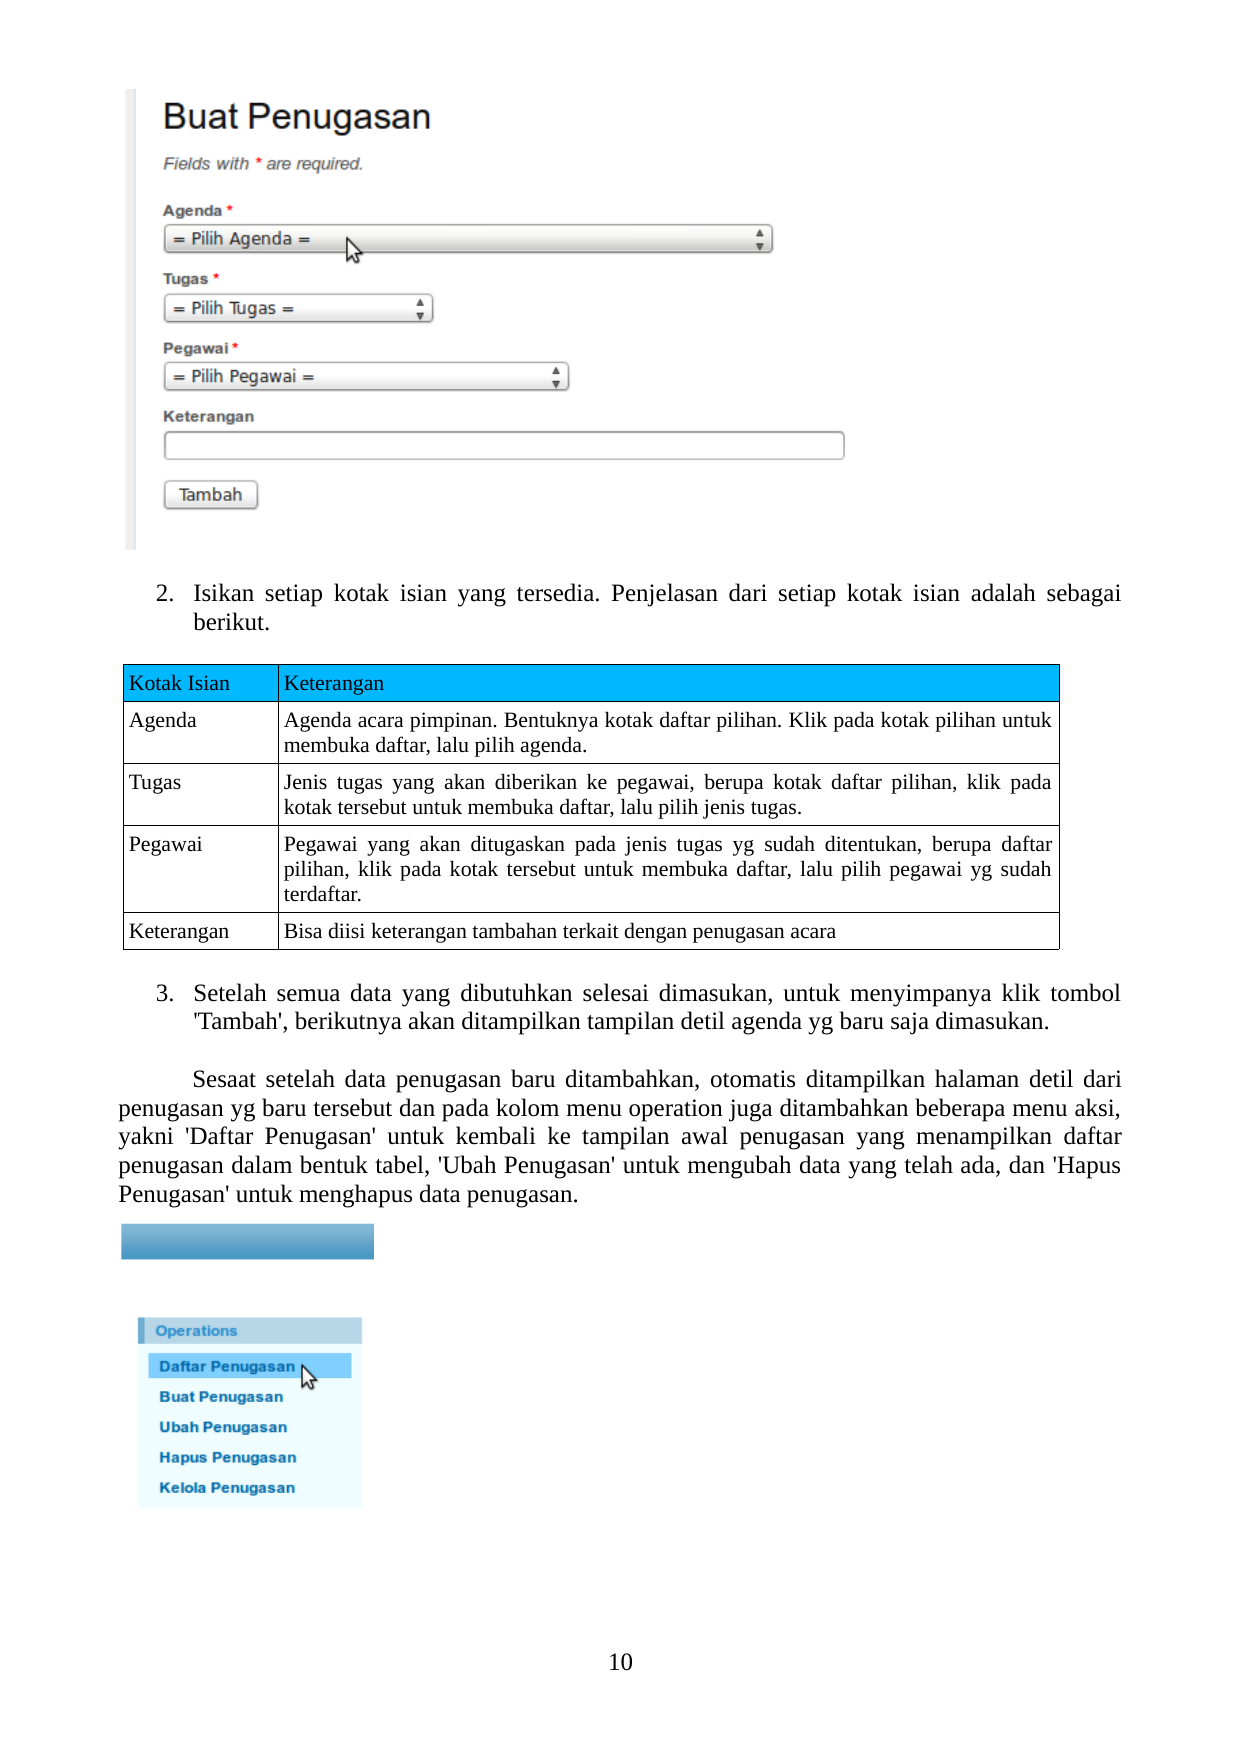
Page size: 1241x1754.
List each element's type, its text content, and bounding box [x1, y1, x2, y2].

table_header Kotak Isian [124, 665, 278, 701]
table_cell Keterangan [124, 913, 278, 949]
picture [125, 89, 864, 550]
list Setelah semua data yang dibutuhkan selesai dimasukan, untuk menyimpanya klik tombol 'Tambah', berikutnya akan ditampilkan tampilan detil agenda yg baru saja dimasukan. [156, 978, 1122, 1035]
table_cell Agenda [124, 702, 278, 763]
picture [121, 1220, 374, 1526]
table_header Keterangan [279, 665, 1059, 701]
text Sesaat setelah data penugasan baru ditambahkan, otomatis ditampilkan halaman detil dari penugasan yg baru tersebut dan pada kolom menu operation juga ditambahkan beberapa menu aksi, yakni 'Daftar Penugasan' untuk kembali ke tampilan awal penugasan yang menampilkan daftar penugasan dalam bentuk tabel, 'Ubah Penugasan' untuk mengubah data yang telah ada, dan 'Hapus Penugasan' untuk menghapus data penugasan. [118, 1064, 1122, 1208]
table_cell Pegawai [124, 826, 278, 912]
list Isikan setiap kotak isian yang tersedia. Penjelasan dari setiap kotak isian adalah sebagai berikut. [156, 578, 1122, 635]
table_cell Bisa diisi keterangan tambahan terkait dengan penugasan acara [279, 913, 1059, 949]
table_cell Tugas [124, 764, 278, 825]
table_cell Jenis tugas yang akan diberikan ke pegawai, berupa kotak daftar pilihan, klik pada kotak tersebut untuk membuka daftar, lalu pilih jenis tugas. [279, 764, 1059, 825]
table_cell Agenda acara pimpinan. Bentuknya kotak daftar pilihan. Klik pada kotak pilihan untuk membuka daftar, lalu pilih agenda. [279, 702, 1059, 763]
table_cell Pegawai yang akan ditugaskan pada jenis tugas yg sudah ditentukan, berupa daftar pilihan, klik pada kotak tersebut untuk membuka daftar, lalu pilih pegawai yg sudah terdaftar. [279, 826, 1059, 912]
